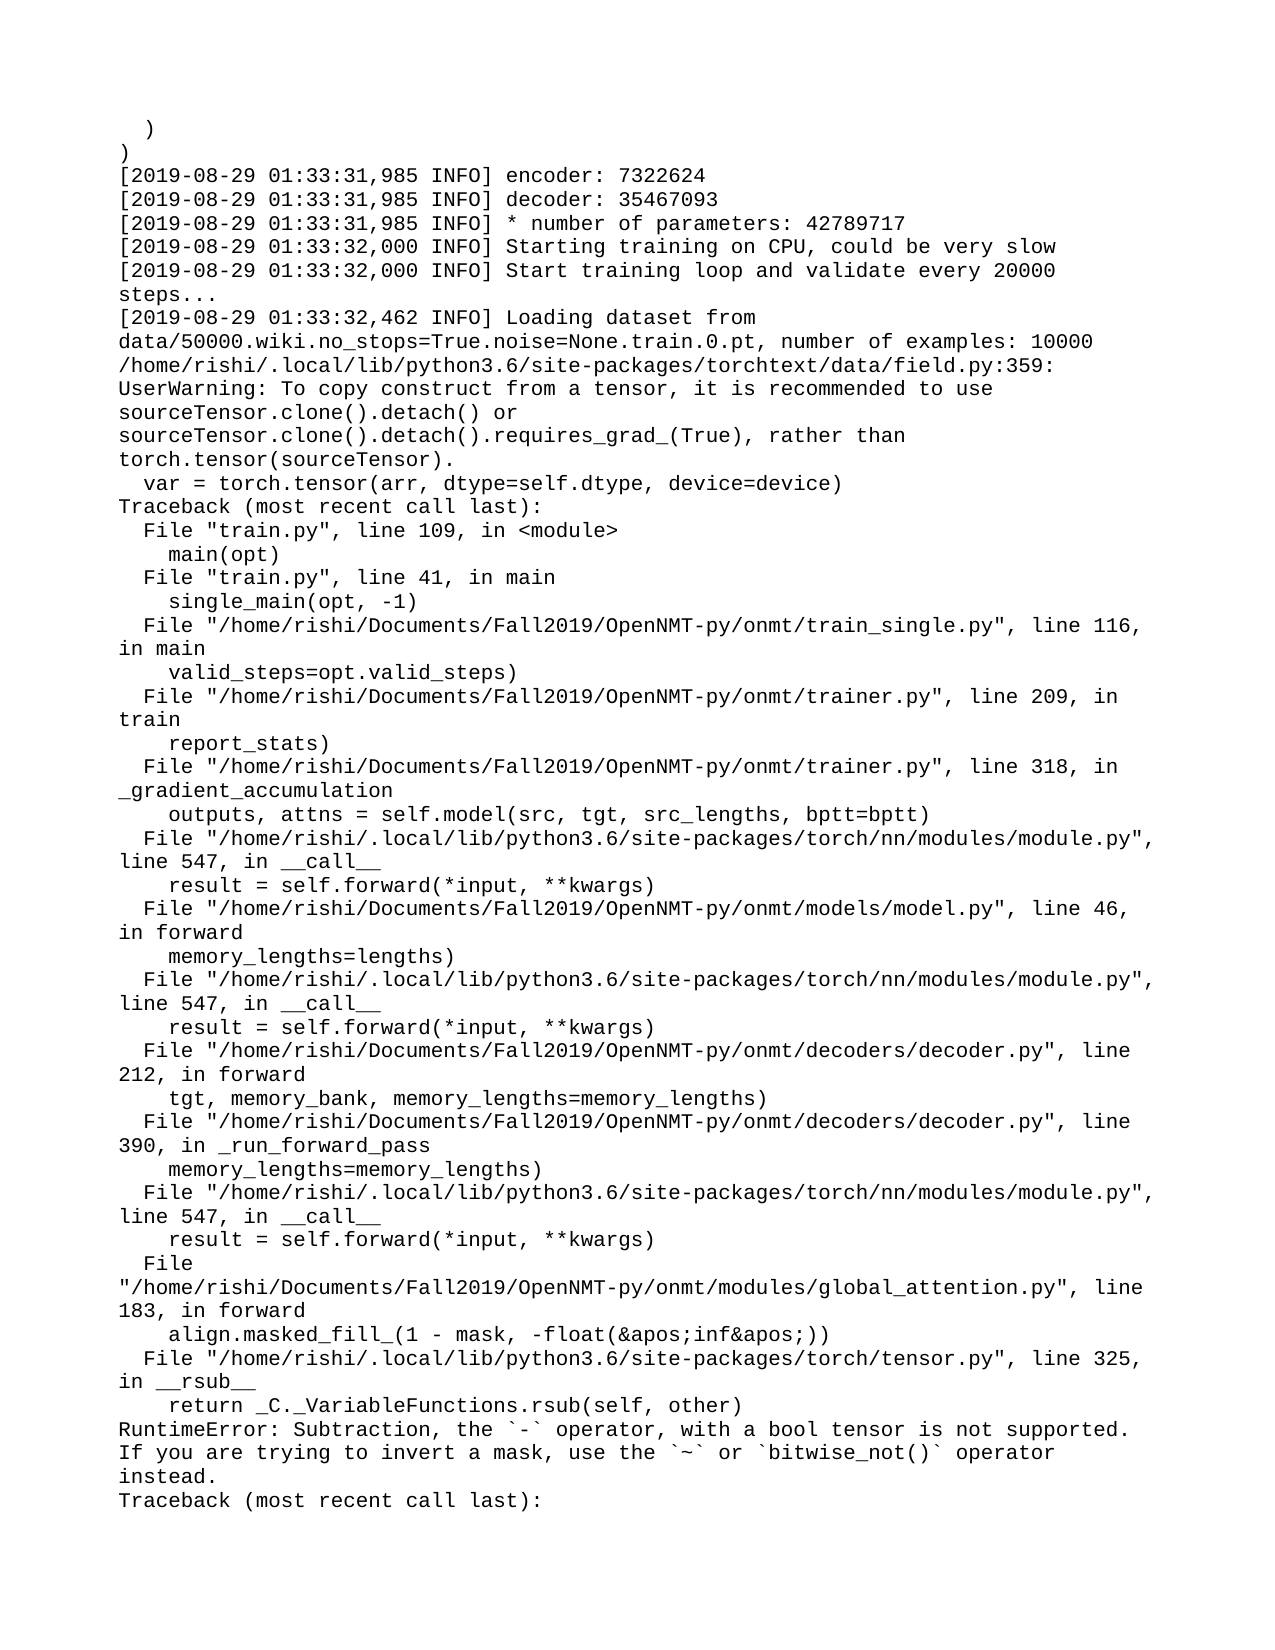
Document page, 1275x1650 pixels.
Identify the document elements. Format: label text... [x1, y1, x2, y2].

text File "/home/rishi/Documents/Fall2019/OpenNMT-py/onmt/trainer.py", line 209, in train [118, 686, 1157, 733]
text File "/home/rishi/.local/lib/python3.6/site-packages/torch/nn/modules/module.py", line 547, in __call__ [118, 827, 1157, 875]
text memory_lengths=memory_lengths) [118, 1158, 1157, 1182]
text [2019-08-29 01:33:31,985 INFO] * number of parameters: 42789717 [118, 213, 1157, 236]
text result = self.forward(*input, **kwargs) [118, 1017, 1157, 1040]
text result = self.forward(*input, **kwargs) [118, 875, 1157, 898]
text report_stats) [118, 733, 1157, 757]
text single_main(opt, -1) [118, 591, 1157, 615]
text File "/home/rishi/Documents/Fall2019/OpenNMT-py/onmt/decoders/decoder.py", line 212, in forward [118, 1040, 1157, 1088]
text return _C._VariableFunctions.rsub(self, other) [118, 1395, 1157, 1419]
text File "/home/rishi/Documents/Fall2019/OpenNMT-py/onmt/train_single.py", line 116, in main [118, 615, 1157, 662]
text File "train.py", line 109, in <module> [118, 520, 1157, 544]
text memory_lengths=lengths) [118, 946, 1157, 969]
text File "/home/rishi/Documents/Fall2019/OpenNMT-py/onmt/models/model.py", line 46, in forward [118, 898, 1157, 946]
text /home/rishi/.local/lib/python3.6/site-packages/torchtext/data/field.py:359: UserWarning: To copy construct from a tensor, it is recommended to use sourceTensor.clone().detach() or sourceTensor.clone().detach().requires_grad_(True), rather than torch.tensor(sourceTensor). [118, 354, 1157, 473]
text tgt, memory_bank, memory_lengths=memory_lengths) [118, 1088, 1157, 1111]
text [2019-08-29 01:33:32,000 INFO] Starting training on CPU, could be very slow [118, 236, 1157, 260]
text var = torch.tensor(arr, dtype=self.dtype, device=device) [118, 473, 1157, 496]
text ) [118, 142, 1157, 165]
text File "/home/rishi/.local/lib/python3.6/site-packages/torch/tensor.py", line 325, in __rsub__ [118, 1348, 1157, 1395]
text result = self.forward(*input, **kwargs) [118, 1229, 1157, 1253]
text File "/home/rishi/Documents/Fall2019/OpenNMT-py/onmt/trainer.py", line 318, in _gradient_accumulation [118, 757, 1157, 804]
text RuntimeError: Subtraction, the `-` operator, with a bool tensor is not supported. If you are trying to invert a mask, use the `~` or `bitwise_not()` operator instead. [118, 1419, 1157, 1489]
text Traceback (most recent call last): [118, 496, 1157, 520]
text outputs, attns = self.model(src, tgt, src_lengths, bptt=bptt) [118, 804, 1157, 827]
text File "train.py", line 41, in main [118, 567, 1157, 591]
text ) [118, 118, 1157, 142]
text File "/home/rishi/.local/lib/python3.6/site-packages/torch/nn/modules/module.py", line 547, in __call__ [118, 1182, 1157, 1229]
text File "/home/rishi/.local/lib/python3.6/site-packages/torch/nn/modules/module.py", line 547, in __call__ [118, 969, 1157, 1017]
text align.masked_fill_(1 - mask, -float(&apos;inf&apos;)) [118, 1324, 1157, 1348]
text File "/home/rishi/Documents/Fall2019/OpenNMT-py/onmt/decoders/decoder.py", line 390, in _run_forward_pass [118, 1111, 1157, 1158]
text valid_steps=opt.valid_steps) [118, 662, 1157, 686]
text Traceback (most recent call last): [118, 1489, 1157, 1513]
text [2019-08-29 01:33:32,000 INFO] Start training loop and validate every 20000 steps... [118, 260, 1157, 307]
text main(opt) [118, 544, 1157, 567]
text [2019-08-29 01:33:31,985 INFO] decoder: 35467093 [118, 189, 1157, 213]
text [2019-08-29 01:33:32,462 INFO] Loading dataset from data/50000.wiki.no_stops=True.noise=None.train.0.pt, number of examples: 10000 [118, 307, 1157, 354]
text [2019-08-29 01:33:31,985 INFO] encoder: 7322624 [118, 165, 1157, 189]
text File "/home/rishi/Documents/Fall2019/OpenNMT-py/onmt/modules/global_attention.py", line 183, in forward [118, 1253, 1157, 1324]
